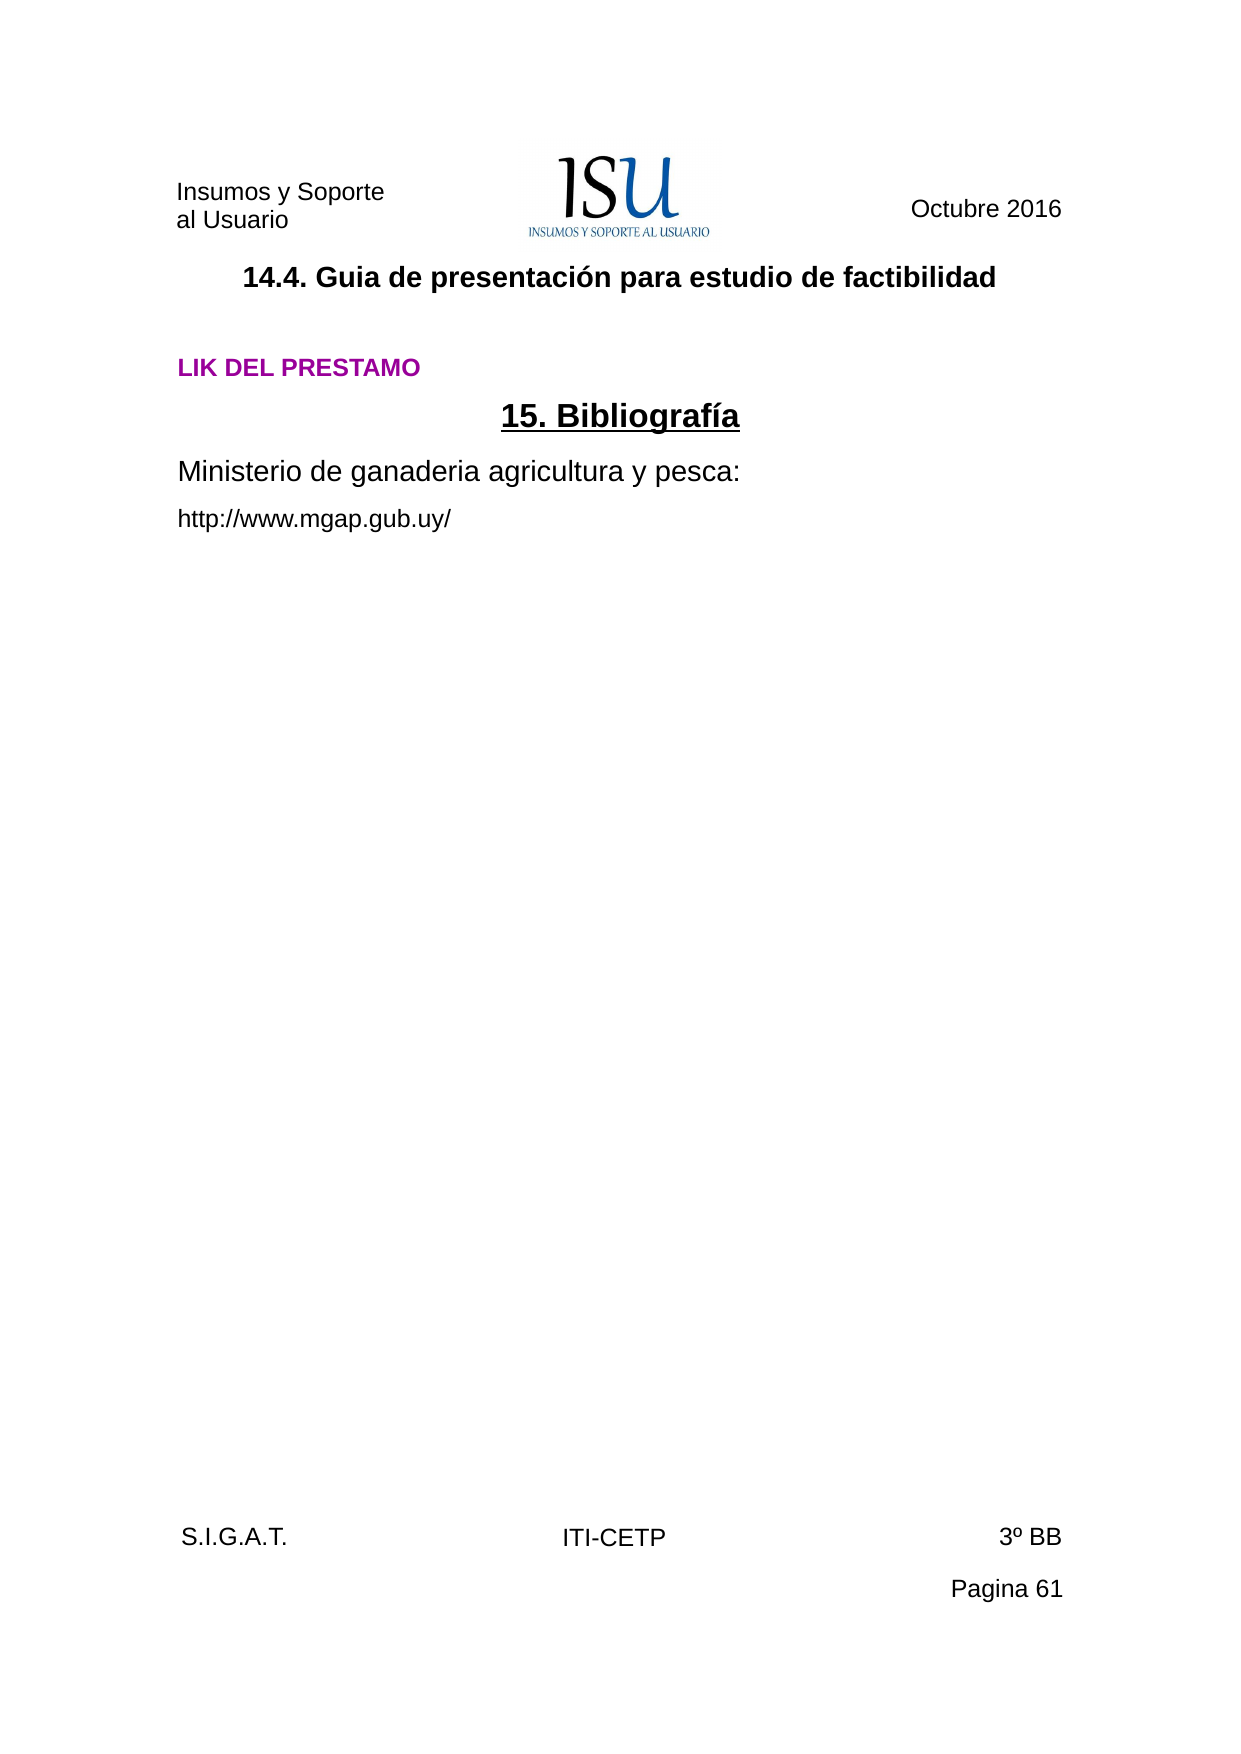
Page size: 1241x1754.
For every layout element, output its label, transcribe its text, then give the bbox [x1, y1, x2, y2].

text 15. Bibliografía [177, 396, 1063, 435]
text LIK DEL PRESTAMO [177, 353, 1063, 382]
text http://www.mgap.gub.uy/ [177, 504, 1063, 533]
text 14.4. Guia de presentación para estudio de factibilidad [177, 260, 1063, 293]
picture [517, 138, 723, 252]
text Ministerio de ganaderia agricultura y pesca: [177, 454, 1063, 487]
